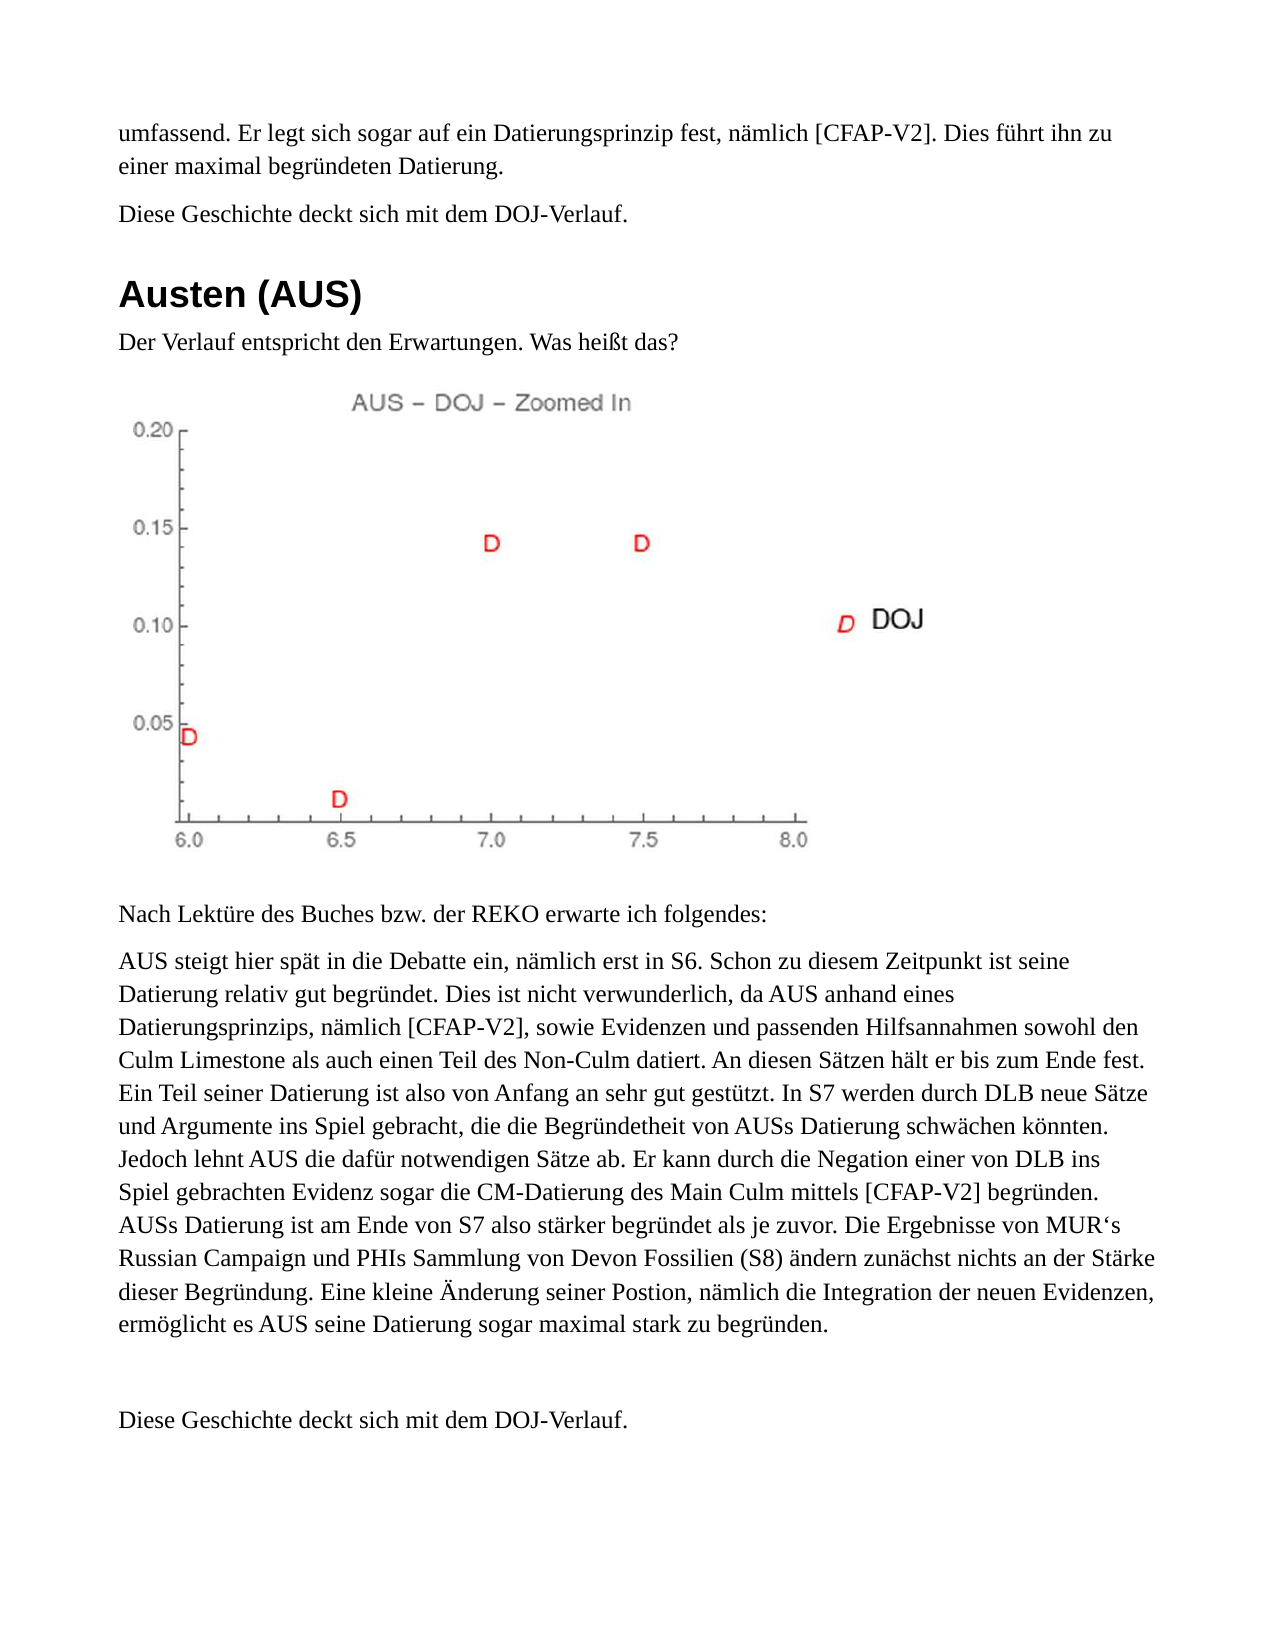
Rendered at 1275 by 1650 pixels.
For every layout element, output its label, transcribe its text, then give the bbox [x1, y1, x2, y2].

subtitle Austen (AUS) [118, 271, 1157, 315]
text Der Verlauf entspricht den Erwartungen. Was heißt das? [118, 327, 1157, 356]
text Nach Lektüre des Buches bzw. der REKO erwarte ich folgendes: [118, 899, 1157, 927]
text AUS steigt hier spät in die Debatte ein, nämlich erst in S6. Schon zu diesem Zeitpunkt ist seine Datierung relativ gut begründet. Dies ist nicht verwunderlich, da AUS anhand eines Datierungsprinzips, nämlich [CFAP-V2], sowie Evidenzen und passenden Hilfsannahmen sowohl den Culm Limestone als auch einen Teil des Non-Culm datiert. An diesen Sätzen hält er bis zum Ende fest. Ein Teil seiner Datierung ist also von Anfang an sehr gut gestützt. In S7 werden durch DLB neue Sätze und Argumente ins Spiel gebracht, die die Begründetheit von AUSs Datierung schwächen könnten. Jedoch lehnt AUS die dafür notwendigen Sätze ab. Er kann durch die Negation einer von DLB ins Spiel gebrachten Evidenz sogar die CM-Datierung des Main Culm mittels [CFAP-V2] begründen. AUSs Datierung ist am Ende von S7 also stärker begründet als je zuvor. Die Ergebnisse von MUR‘s Russian Campaign und PHIs Sammlung von Devon Fossilien (S8) ändern zunächst nichts an der Stärke dieser Begründung. Eine kleine Änderung seiner Postion, nämlich die Integration der neuen Evidenzen, ermöglicht es AUS seine Datierung sogar maximal stark zu begründen. [118, 946, 1157, 1338]
text Diese Geschichte deckt sich mit dem DOJ-Verlauf. [118, 1405, 1157, 1433]
picture [133, 384, 933, 856]
text Diese Geschichte deckt sich mit dem DOJ-Verlauf. [118, 199, 1157, 227]
text umfassend. Er legt sich sogar auf ein Datierungsprinzip fest, nämlich [CFAP-V2]. Dies führt ihn zu einer maximal begründeten Datierung. [118, 118, 1157, 180]
